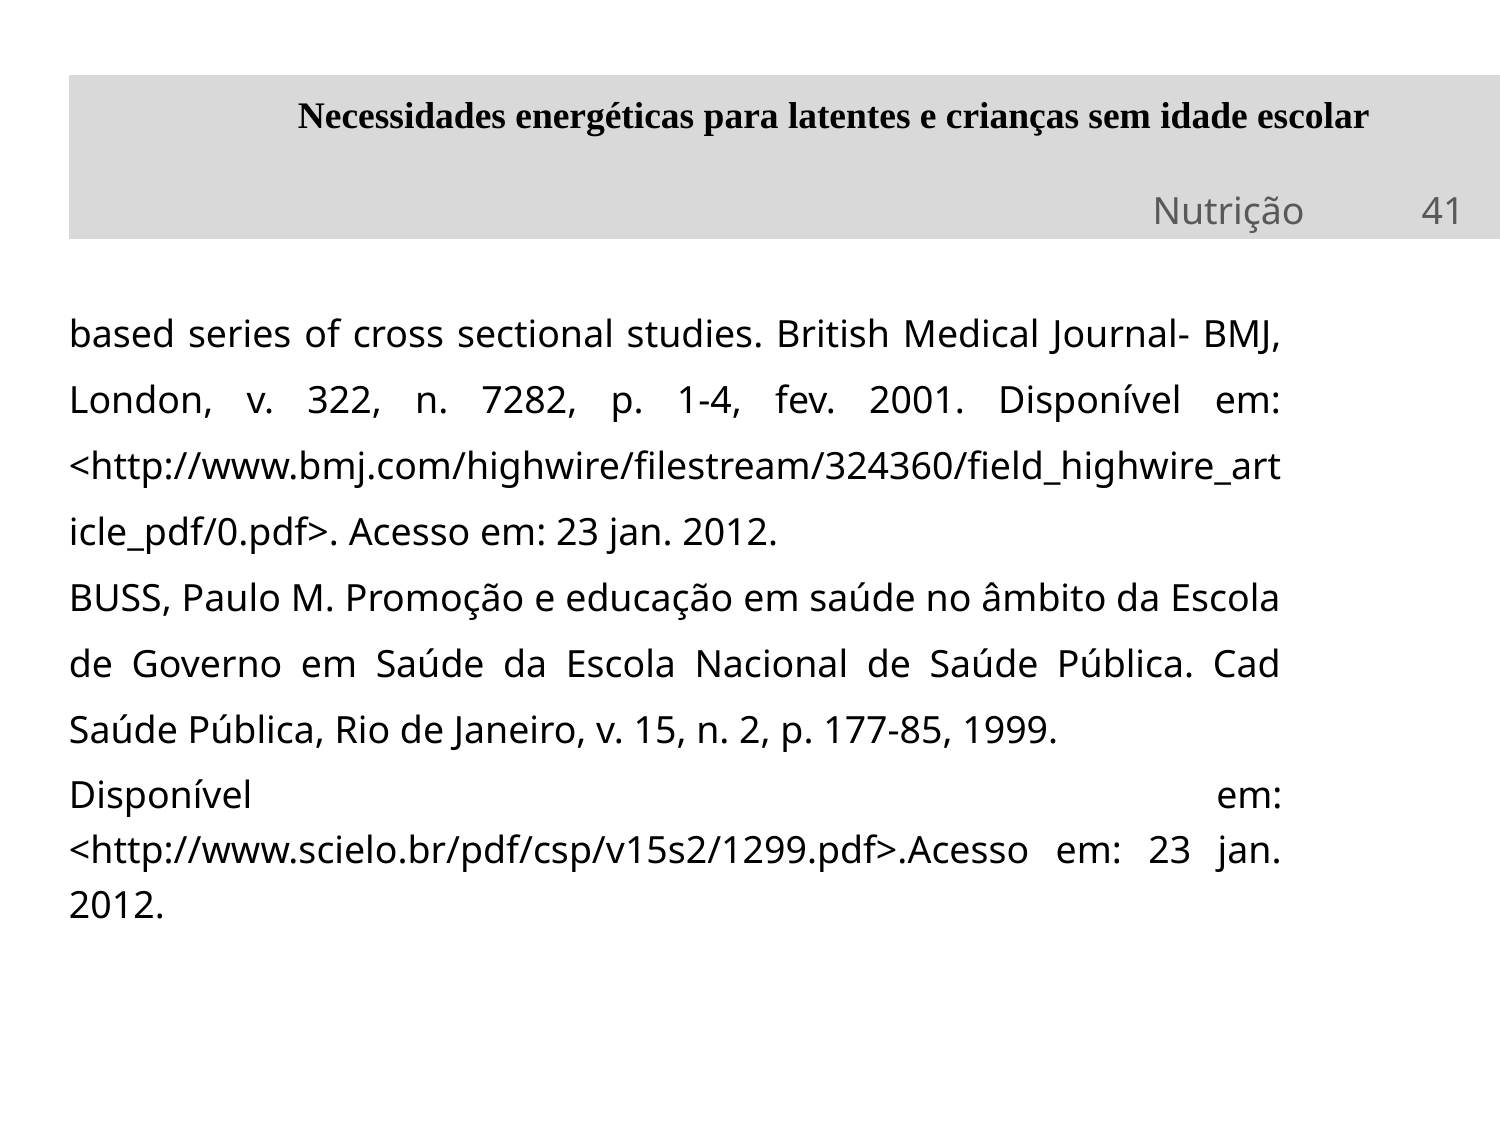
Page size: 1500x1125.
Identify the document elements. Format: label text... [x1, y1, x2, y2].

text Disponível em: <http://www.scielo.br/pdf/csp/v15s2/1299.pdf>.Acesso em: 23 jan. 2012. [69, 769, 1282, 929]
text based series of cross sectional studies. British Medical Journal- BMJ, London, v. 322, n. 7282, p. 1-4, fev. 2001. Disponível em: <http://www.bmj.com/highwire/filestream/324360/field_highwire_article_pdf/0.pdf>. Acesso em: 23 jan. 2012. [69, 307, 1282, 556]
text BUSS, Paulo M. Promoção e educação em saúde no âmbito da Escola de Governo em Saúde da Escola Nacional de Saúde Pública. Cad Saúde Pública, Rio de Janeiro, v. 15, n. 2, p. 177-85, 1999. [69, 571, 1282, 754]
